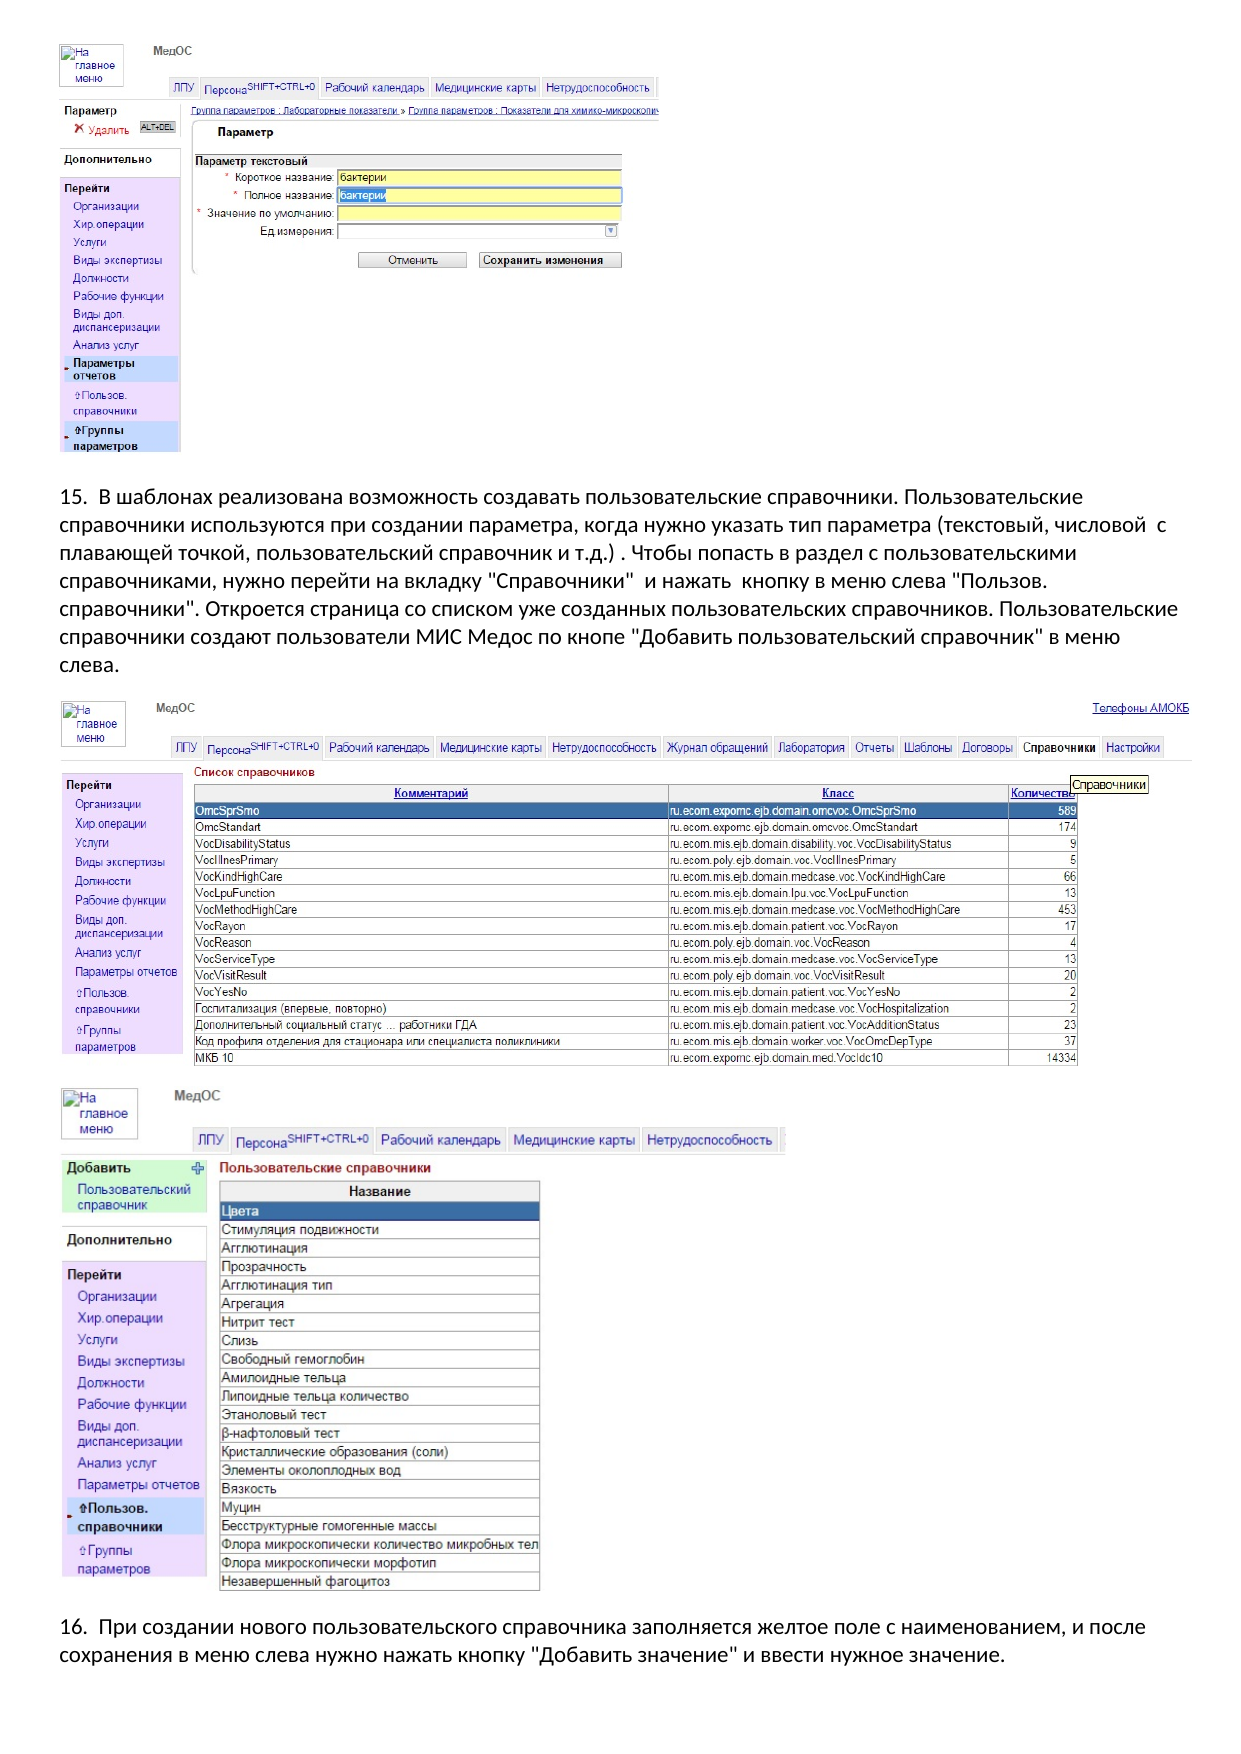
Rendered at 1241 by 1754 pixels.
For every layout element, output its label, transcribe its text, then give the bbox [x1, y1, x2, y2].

text 16. При создании нового пользовательского справочника заполняется желтое поле с наименованием, и после сохранения в меню слева нужно нажать кнопку "Добавить значение" и ввести нужное значение. [59, 1612, 1181, 1668]
text 15. В шаблонах реализована возможность создавать пользовательские справочники. Пользовательские справочники используются при создании параметра, когда нужно указать тип параметра (текстовый, числовой с плавающей точкой, пользовательский справочник и т.д.) . Чтобы попасть в раздел с пользовательскими справочниками, нужно перейти на вкладку "Справочники" и нажать кнопку в меню слева "Пользов. справочники". Откроется страница со списком уже созданных пользовательских справочников. Пользовательские справочники создают пользователи МИС Медос по кнопе "Добавить пользовательский справочник" в меню слева. [59, 482, 1181, 678]
